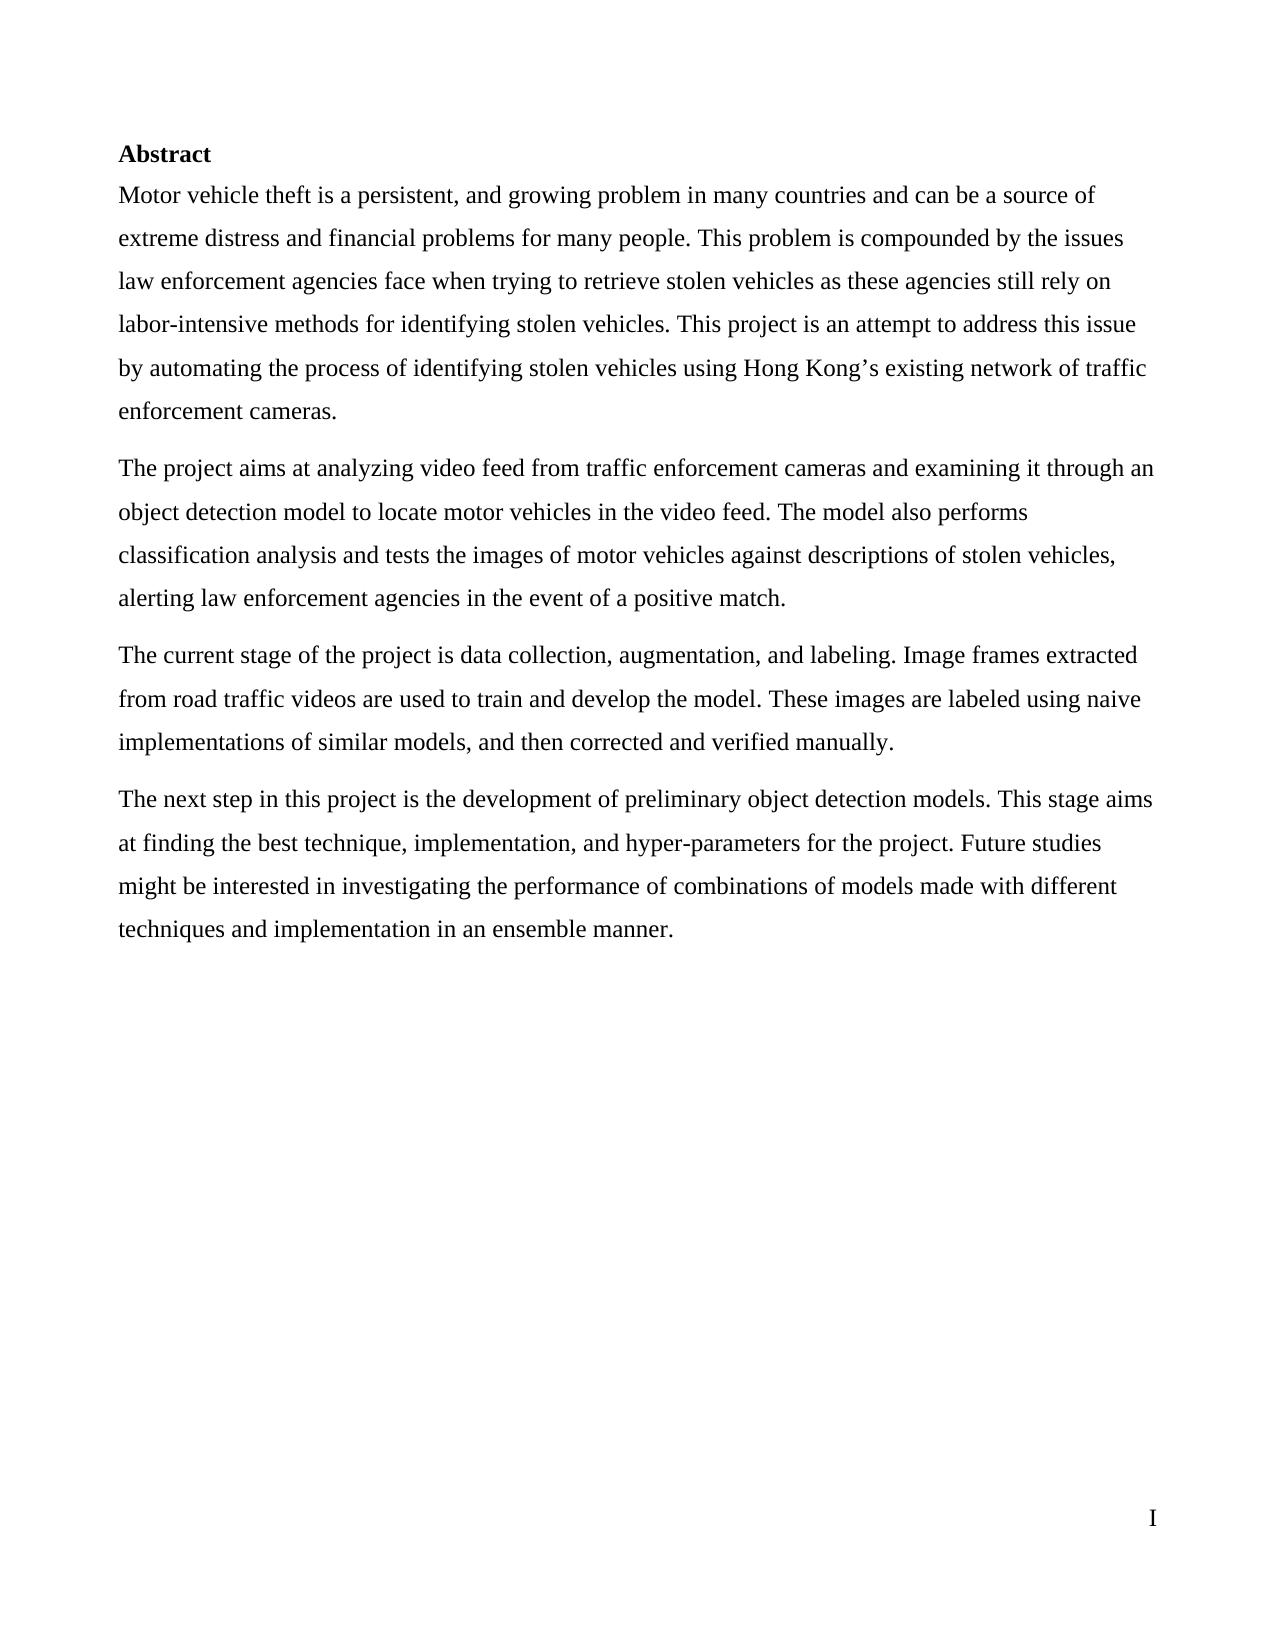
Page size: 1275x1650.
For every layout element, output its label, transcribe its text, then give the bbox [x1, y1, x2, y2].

text The next step in this project is the development of preliminary object detection models. This stage aims at finding the best technique, implementation, and hyper-parameters for the project. Future studies might be interested in investigating the performance of combinations of models made with different techniques and implementation in an ensemble manner. [118, 784, 1157, 943]
text The current stage of the project is data collection, augmentation, and labeling. Image frames extracted from road traffic videos are used to train and develop the model. These images are labeled using naive implementations of similar models, and then corrected and verified manually. [118, 641, 1157, 756]
text Motor vehicle theft is a persistent, and growing problem in many countries and can be a source of extreme distress and financial problems for many people. This problem is compounded by the issues law enforcement agencies face when trying to retrieve stolen vehicles as these agencies still rely on labor-intensive methods for identifying stolen vehicles. This project is an attempt to address this issue by automating the process of identifying stolen vehicles using Hong Kong’s existing network of traffic enforcement cameras. [118, 180, 1157, 424]
subtitle Abstract [118, 139, 1157, 168]
text The project aims at analyzing video feed from traffic enforcement cameras and examining it through an object detection model to locate motor vehicles in the video feed. The model also performs classification analysis and tests the images of motor vehicles against descriptions of stolen vehicles, alerting law enforcement agencies in the event of a positive match. [118, 453, 1157, 612]
